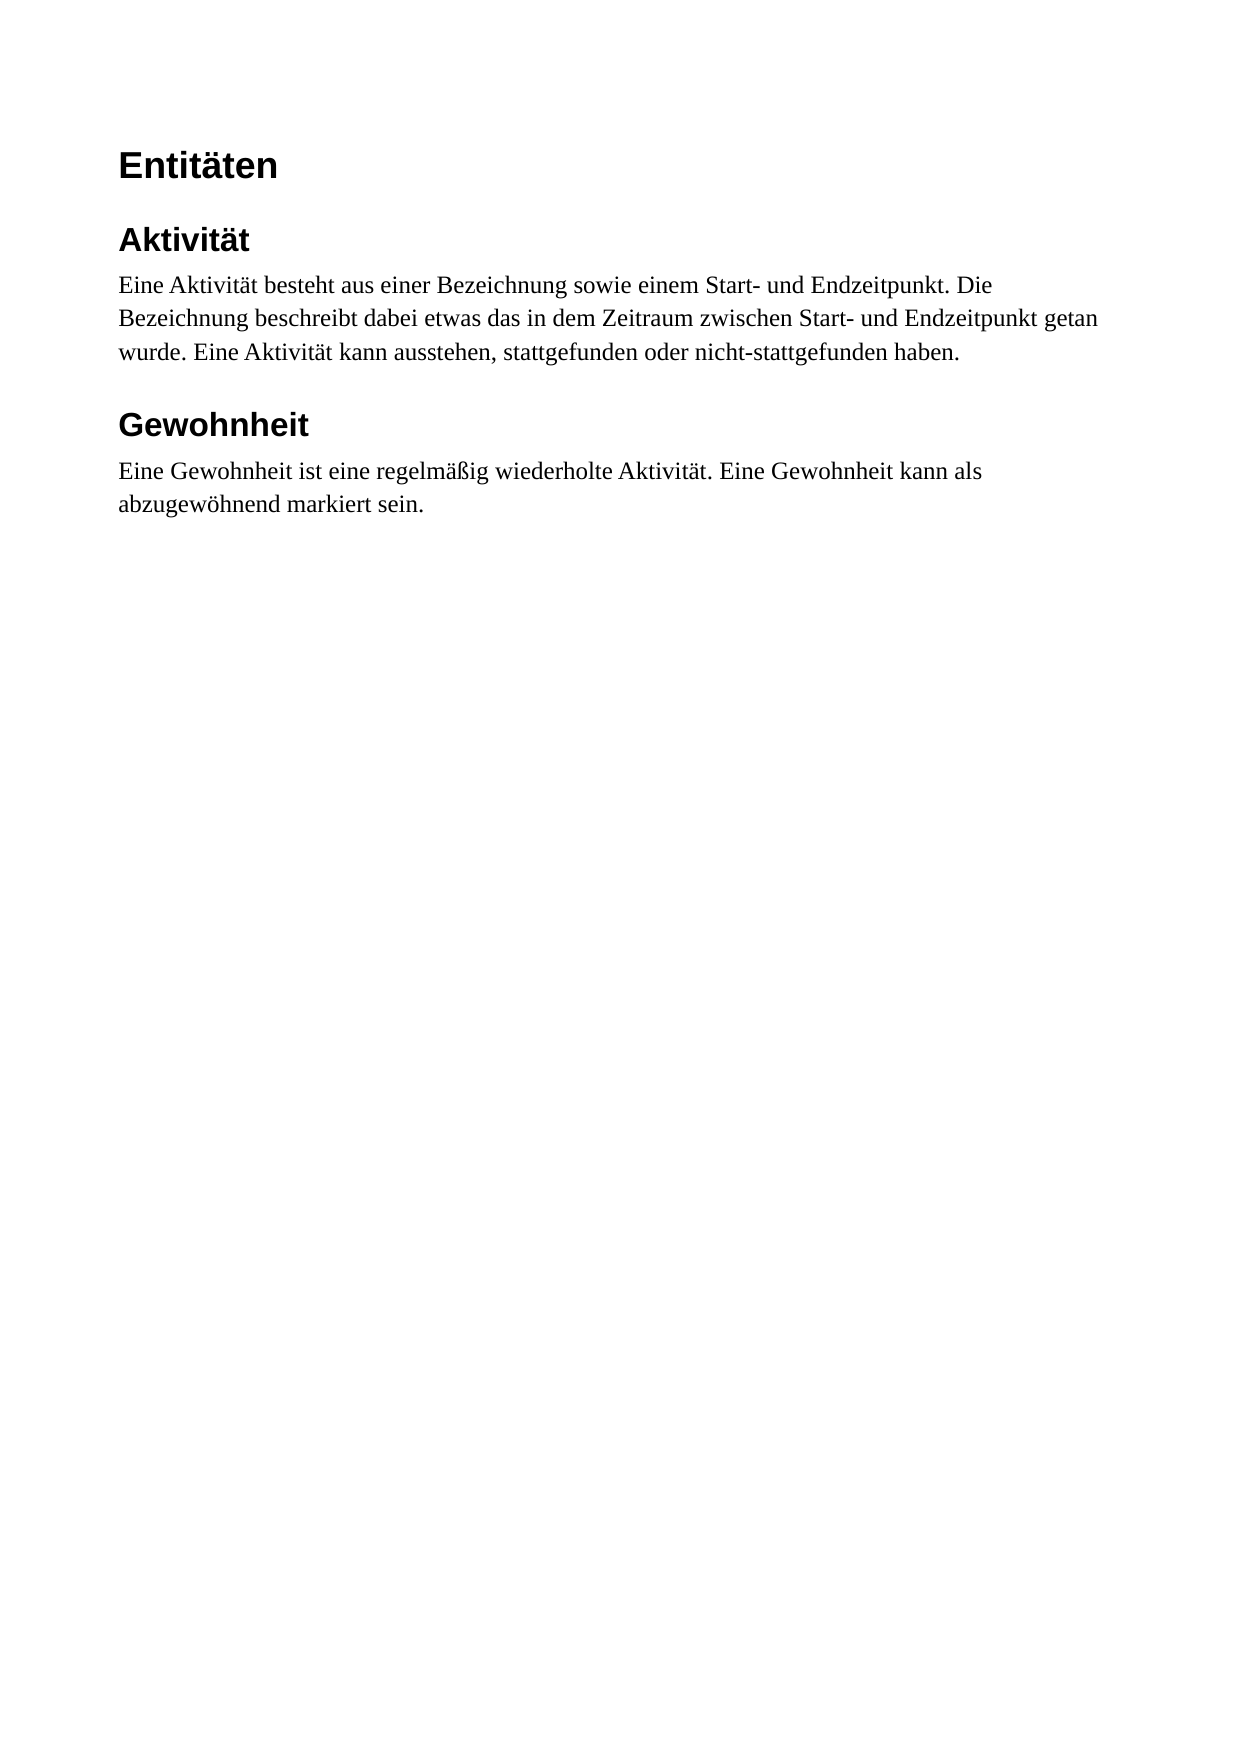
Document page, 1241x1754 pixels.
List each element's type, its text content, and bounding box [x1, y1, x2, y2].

subtitle Aktivität [118, 219, 1122, 258]
text Eine Aktivität besteht aus einer Bezeichnung sowie einem Start- und Endzeitpunkt. Die Bezeichnung beschreibt dabei etwas das in dem Zeitraum zwischen Start- und Endzeitpunkt getan wurde. Eine Aktivität kann ausstehen, stattgefunden oder nicht-stattgefunden haben. [118, 271, 1122, 365]
subtitle Entitäten [118, 143, 1122, 186]
subtitle Gewohnheit [118, 405, 1122, 443]
text Eine Gewohnheit ist eine regelmäßig wiederholte Aktivität. Eine Gewohnheit kann als abzugewöhnend markiert sein. [118, 456, 1122, 518]
